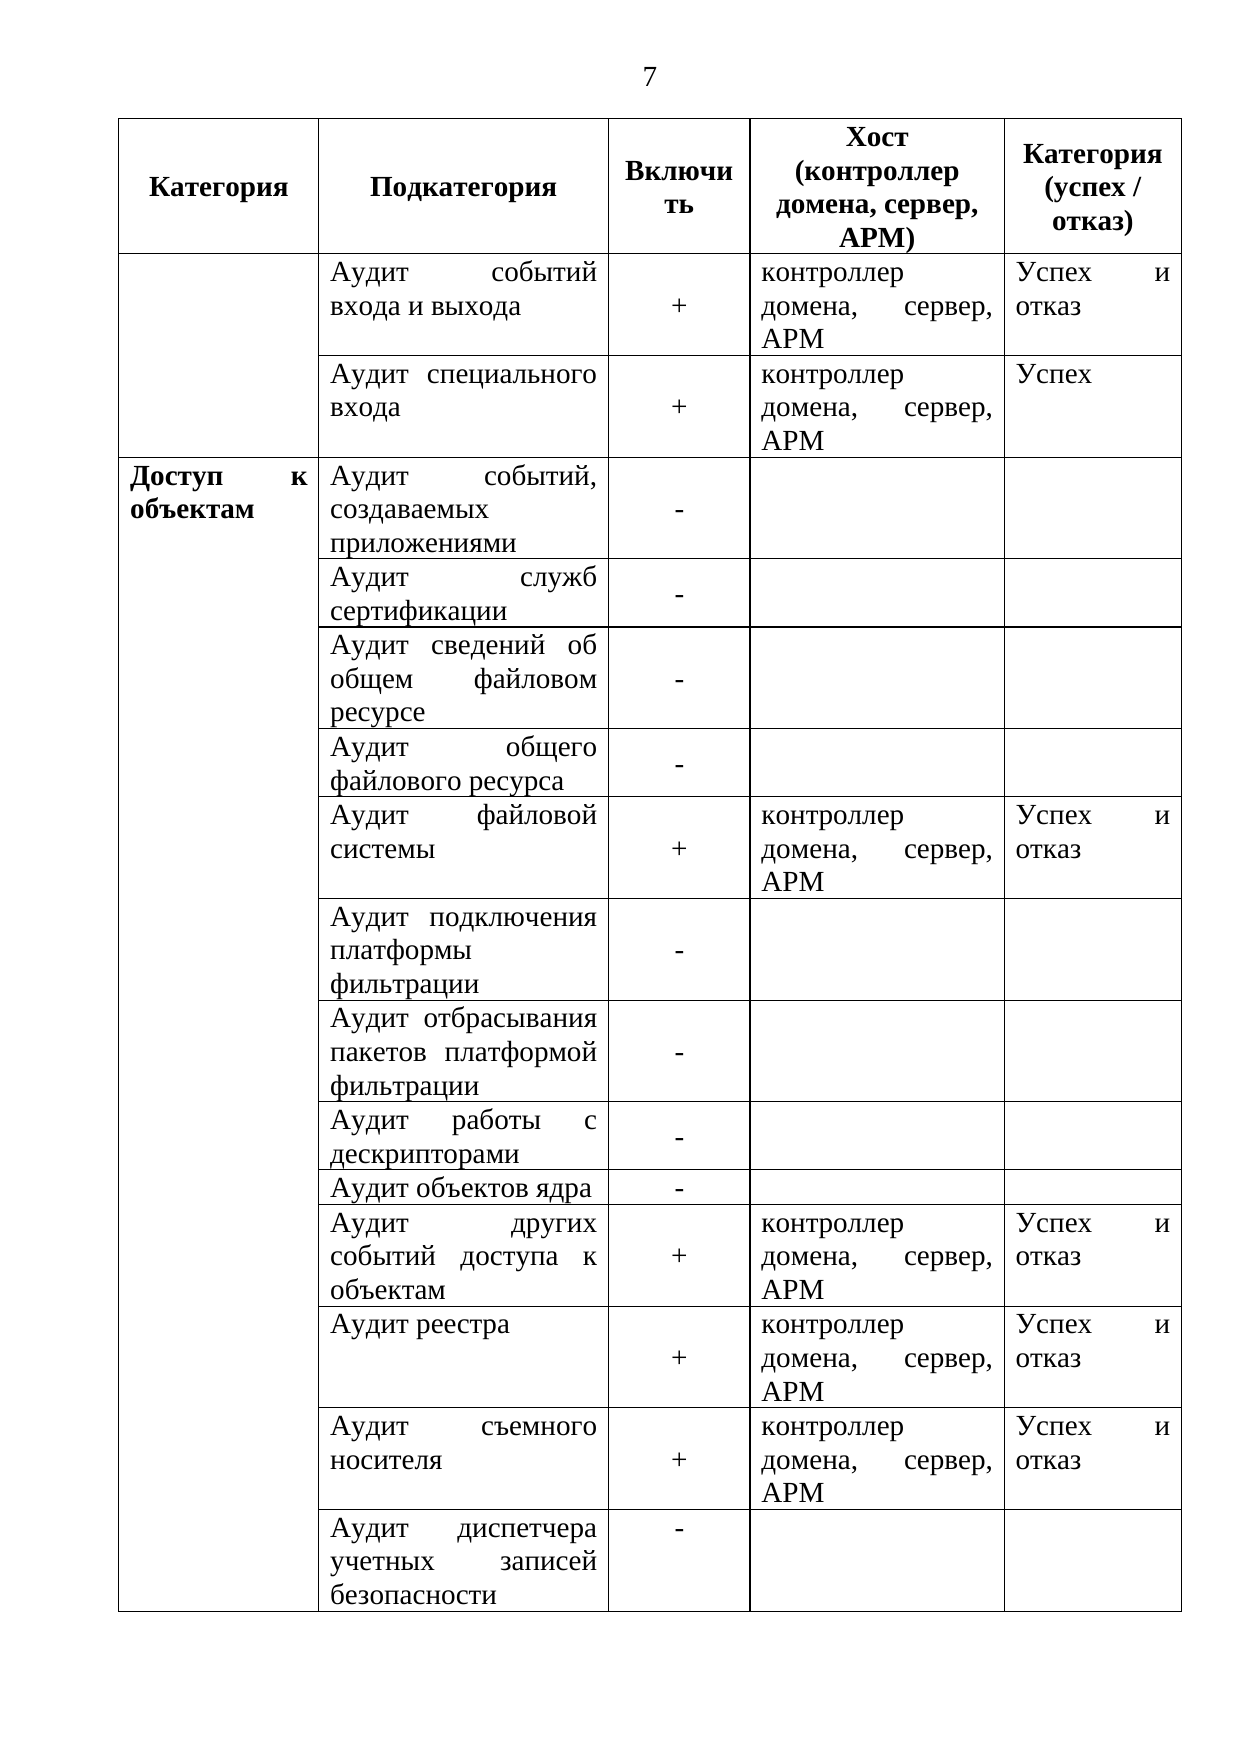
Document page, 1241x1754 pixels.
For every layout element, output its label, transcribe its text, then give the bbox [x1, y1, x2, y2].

table_cell [1005, 458, 1181, 558]
table_cell контроллер домена, сервер, АРМ [751, 356, 1004, 457]
table_header Категория (успех / отказ) [1005, 119, 1181, 253]
table_cell Доступ к объектам [119, 458, 318, 1611]
table_cell [1005, 1102, 1181, 1169]
table_cell + [609, 1408, 749, 1509]
table_cell Успех и отказ [1005, 254, 1181, 355]
table_cell Аудит других событий доступа к объектам [319, 1205, 608, 1306]
table_cell - [609, 458, 749, 558]
table_cell Успех и отказ [1005, 1408, 1181, 1509]
table_cell Аудит специального входа [319, 356, 608, 457]
table_cell Успех и отказ [1005, 797, 1181, 898]
table_cell Аудит отбрасывания пакетов платформой фильтрации [319, 1001, 608, 1101]
table_cell + [609, 797, 749, 898]
table_cell Аудит сведений об общем файловом ресурсе [319, 628, 608, 728]
table_cell [1005, 559, 1181, 626]
table_cell Успех и отказ [1005, 1205, 1181, 1306]
table_cell - [609, 1001, 749, 1101]
table_cell [1005, 628, 1181, 728]
table_cell - [609, 1102, 749, 1169]
table_cell [751, 458, 1004, 558]
table_cell контроллер домена, сервер, АРМ [751, 254, 1004, 355]
table_cell [751, 899, 1004, 999]
table_cell [751, 1102, 1004, 1169]
table_header Категория [119, 119, 318, 253]
table_cell Аудит диспетчера учетных записей безопасности [319, 1510, 608, 1611]
table_cell - [609, 1510, 749, 1611]
table_cell [751, 1170, 1004, 1204]
table_cell Аудит объектов ядра [319, 1170, 608, 1204]
table_cell + [609, 1205, 749, 1306]
table_cell Аудит файловой системы [319, 797, 608, 898]
table_cell [751, 1001, 1004, 1101]
table_cell Успех [1005, 356, 1181, 457]
table_header Подкатегория [319, 119, 608, 253]
table_cell контроллер домена, сервер, АРМ [751, 1205, 1004, 1306]
table_header Хост (контроллер домена, сервер, АРМ) [751, 119, 1004, 253]
table_cell [1005, 899, 1181, 999]
table_cell [119, 254, 318, 457]
table_cell [751, 559, 1004, 626]
table_cell Аудит событий, создаваемых приложениями [319, 458, 608, 558]
table_header Включить [609, 119, 749, 253]
table_cell - [609, 628, 749, 728]
table_cell + [609, 1307, 749, 1407]
table_cell + [609, 254, 749, 355]
table_cell [751, 729, 1004, 796]
table_cell - [609, 1170, 749, 1204]
table_cell Аудит съемного носителя [319, 1408, 608, 1509]
table_cell [1005, 729, 1181, 796]
table_cell [1005, 1170, 1181, 1204]
table_cell контроллер домена, сервер, АРМ [751, 1408, 1004, 1509]
table_cell Успех и отказ [1005, 1307, 1181, 1407]
table_cell контроллер домена, сервер, АРМ [751, 1307, 1004, 1407]
table_cell - [609, 559, 749, 626]
table_cell [1005, 1510, 1181, 1611]
table_cell - [609, 899, 749, 999]
table_cell - [609, 729, 749, 796]
table_cell [751, 628, 1004, 728]
table_cell Аудит общего файлового ресурса [319, 729, 608, 796]
table_cell Аудит реестра [319, 1307, 608, 1407]
table_cell + [609, 356, 749, 457]
table_cell Аудит событий входа и выхода [319, 254, 608, 355]
table_cell [1005, 1001, 1181, 1101]
table_cell Аудит работы с дескрипторами [319, 1102, 608, 1169]
table_cell контроллер домена, сервер, АРМ [751, 797, 1004, 898]
table_cell Аудит подключения платформы фильтрации [319, 899, 608, 999]
table_cell Аудит служб сертификации [319, 559, 608, 626]
table_cell [751, 1510, 1004, 1611]
